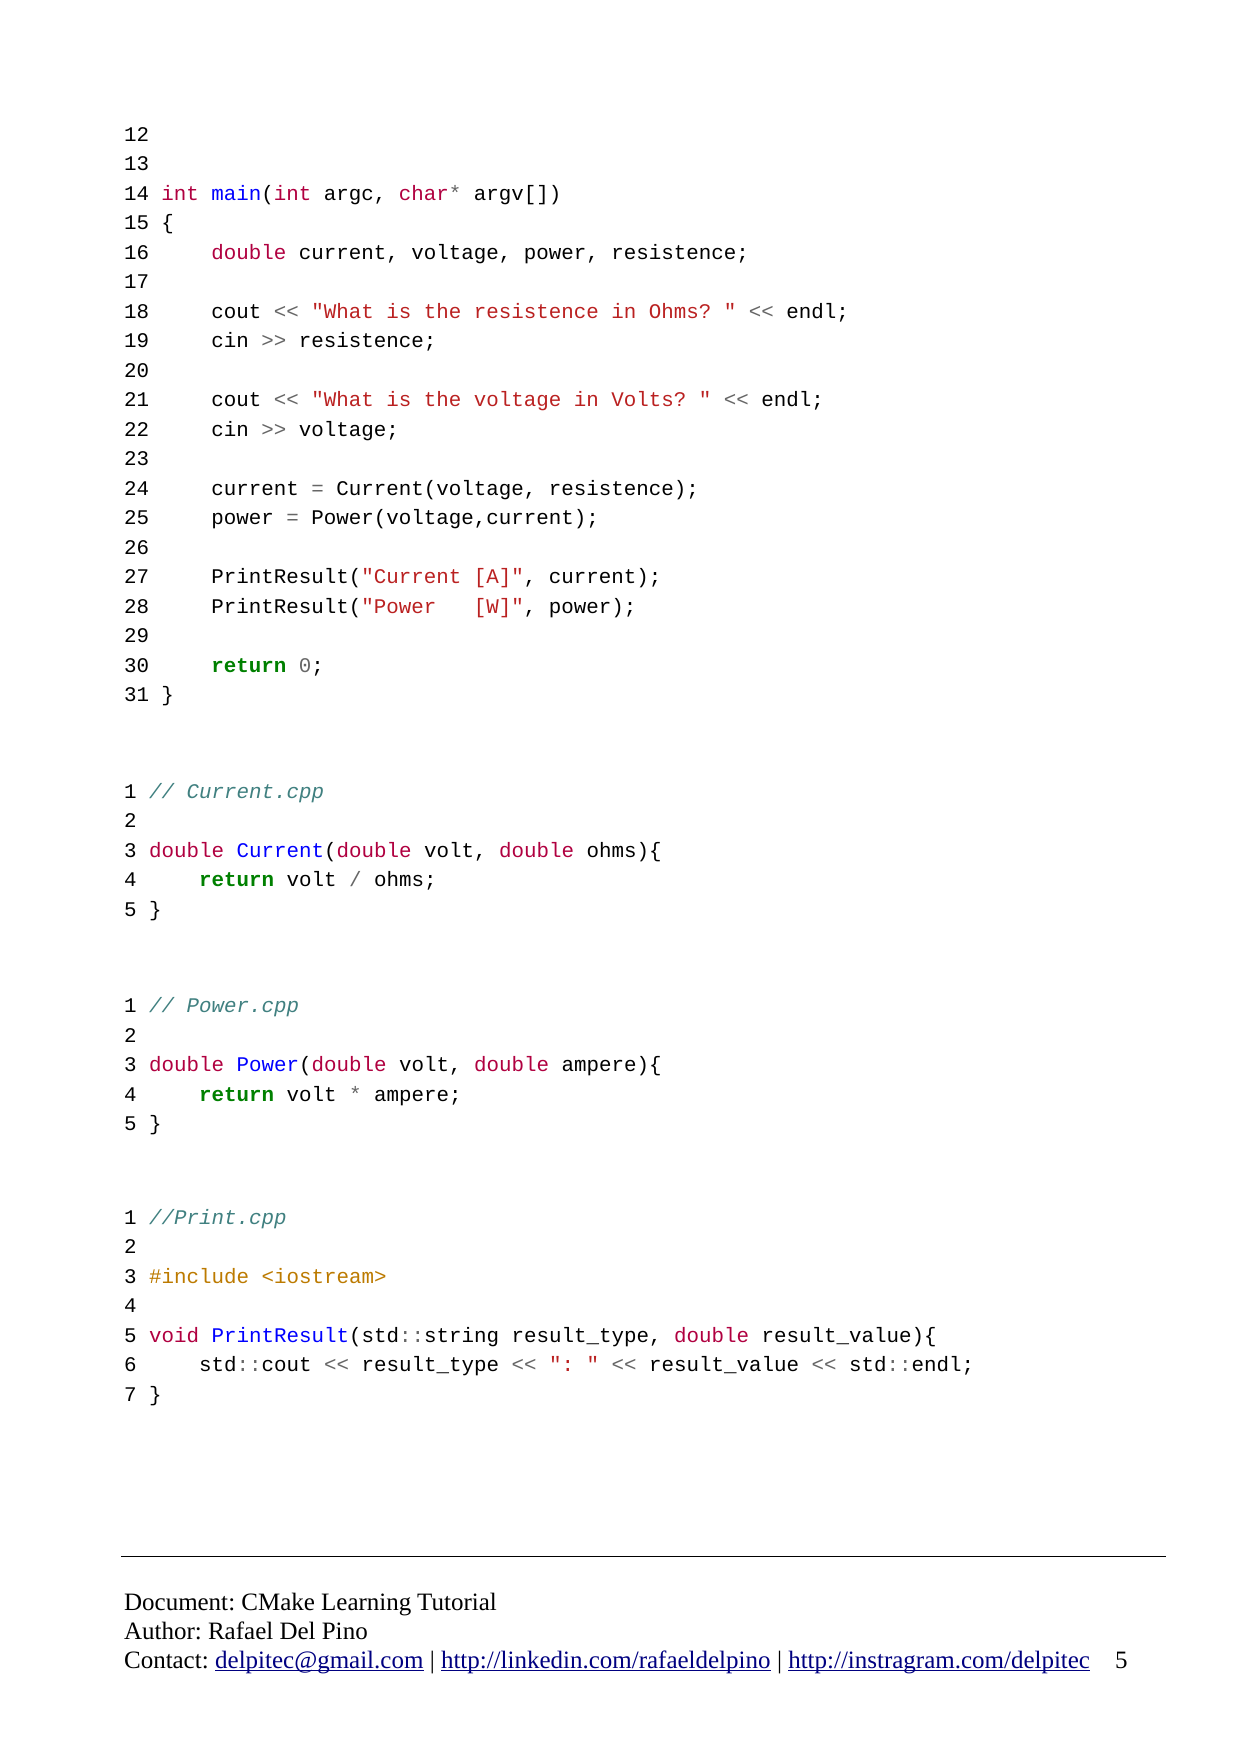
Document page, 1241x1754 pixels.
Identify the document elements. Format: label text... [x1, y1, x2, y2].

table_header 1 2 3 4 5 [121, 775, 146, 964]
table_header int main(int argc, char* argv[]) { double current, voltage, power, resistence; cout << "What is the resistence in Ohms? " << endl; cin >> resistence; cout << "What is the voltage in Volts? " << endl; cin >> voltage; current = Current(voltage, resistence); power = Power(voltage,current); PrintResult("Current [A]", current); PrintResult("Power [W]", power); return 0; } [158, 121, 1166, 746]
table_header //Print.cpp #include <iostream> void PrintResult(std::string result_type, double result_value){ std::cout << result_type << ": " << result_value << std::endl; } [146, 1204, 1166, 1446]
table_header // Power.cpp double Power(double volt, double ampere){ return volt * ampere; } [146, 993, 1166, 1175]
table_header 1 2 3 4 5 6 7 [121, 1204, 146, 1446]
table_header 1 2 3 4 5 [121, 993, 146, 1175]
table_header // Current.cpp double Current(double volt, double ohms){ return volt / ohms; } [146, 775, 1166, 964]
table_header 12 13 14 15 16 17 18 19 20 21 22 23 24 25 26 27 28 29 30 31 [121, 121, 158, 746]
